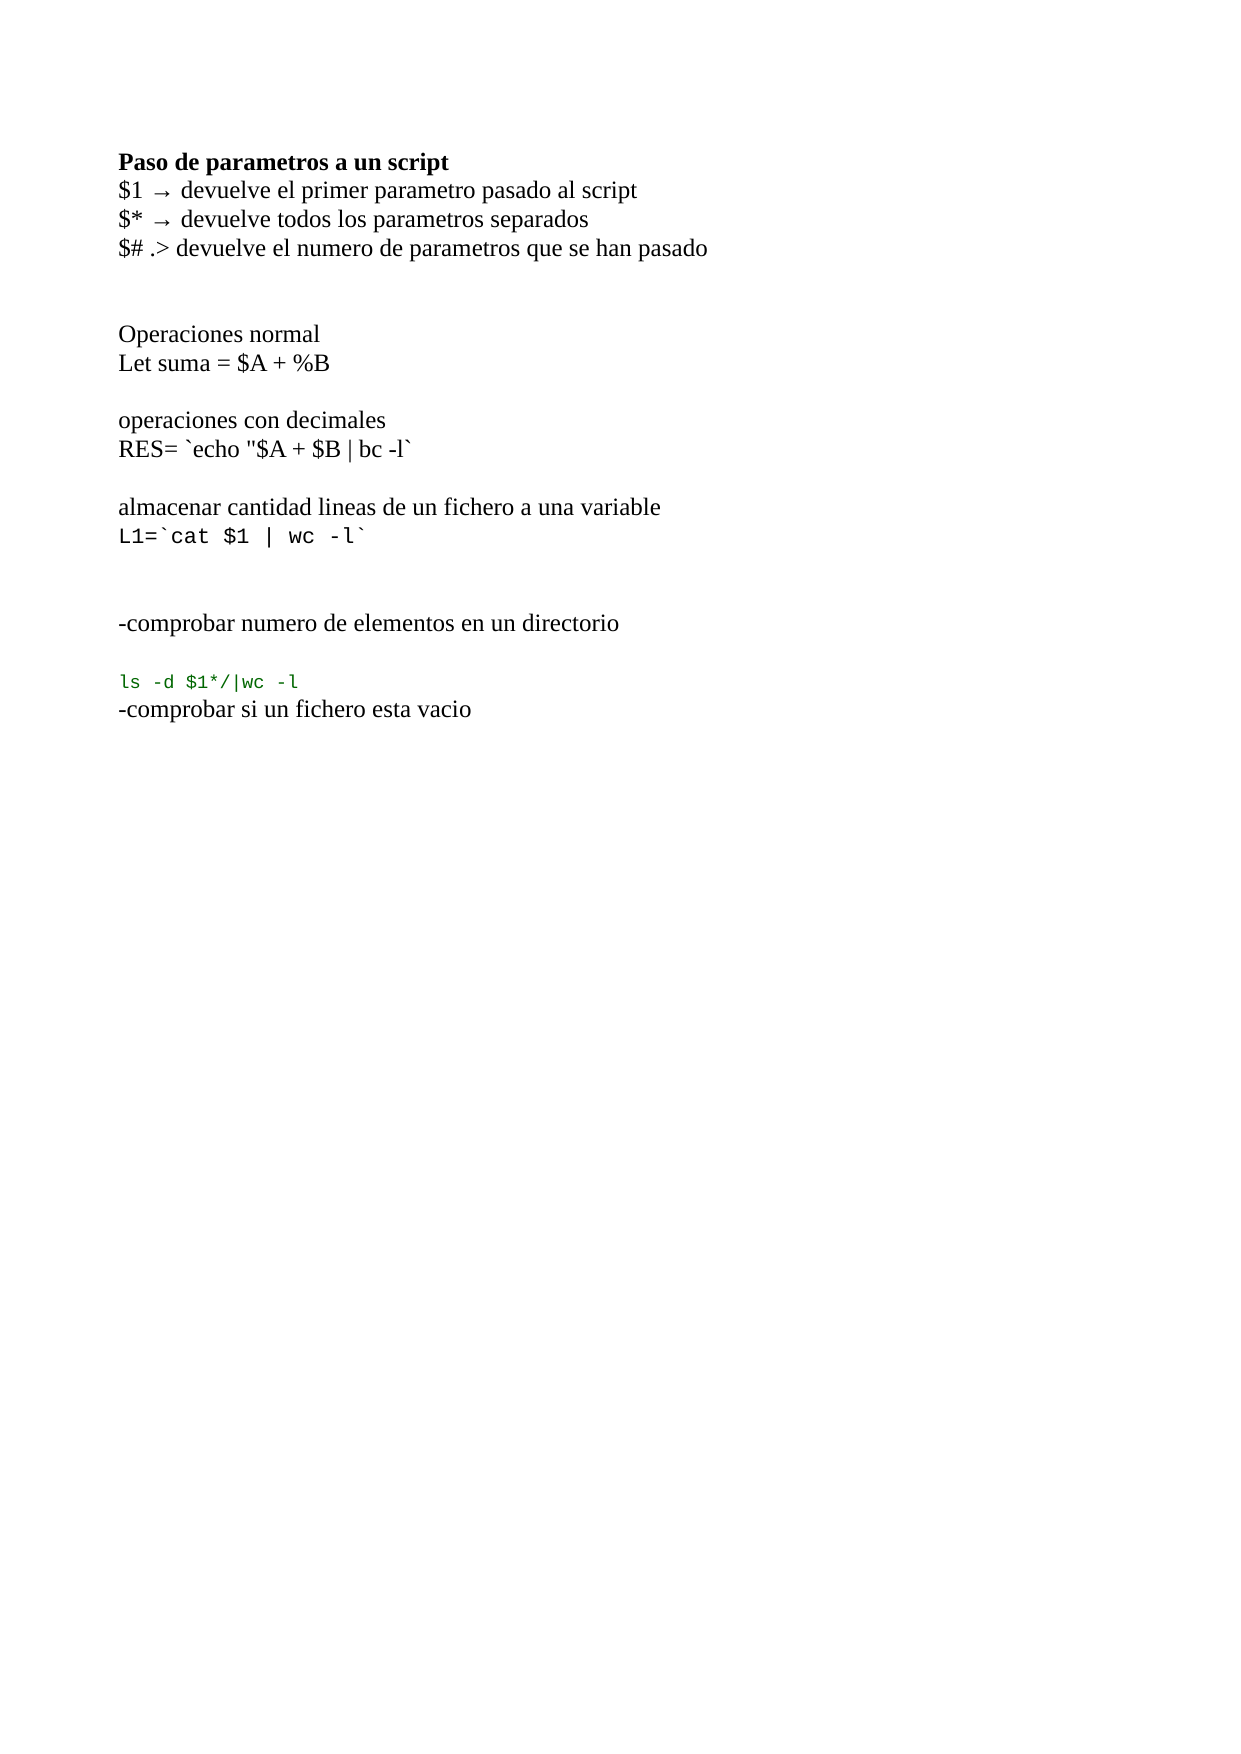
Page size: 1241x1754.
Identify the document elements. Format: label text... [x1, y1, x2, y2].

text $# .> devuelve el numero de parametros que se han pasado [118, 233, 1122, 262]
text RES= `echo "$A + $B | bc -l` [118, 434, 1122, 463]
text Let suma = $A + %B [118, 348, 1122, 377]
text -comprobar si un fichero esta vacio [118, 694, 1122, 723]
text Paso de parametros a un script [118, 147, 1122, 176]
text Operaciones normal [118, 319, 1122, 348]
text almacenar cantidad lineas de un fichero a una variable [118, 492, 1122, 521]
text -comprobar numero de elementos en un directorio [118, 608, 1122, 637]
text L1=`cat $1 | wc -l` [118, 521, 1122, 551]
text ls -d $1*/|wc -l [118, 666, 1122, 694]
text $* → devuelve todos los parametros separados [118, 204, 1122, 233]
text $1 → devuelve el primer parametro pasado al script [118, 176, 1122, 204]
text operaciones con decimales [118, 406, 1122, 434]
